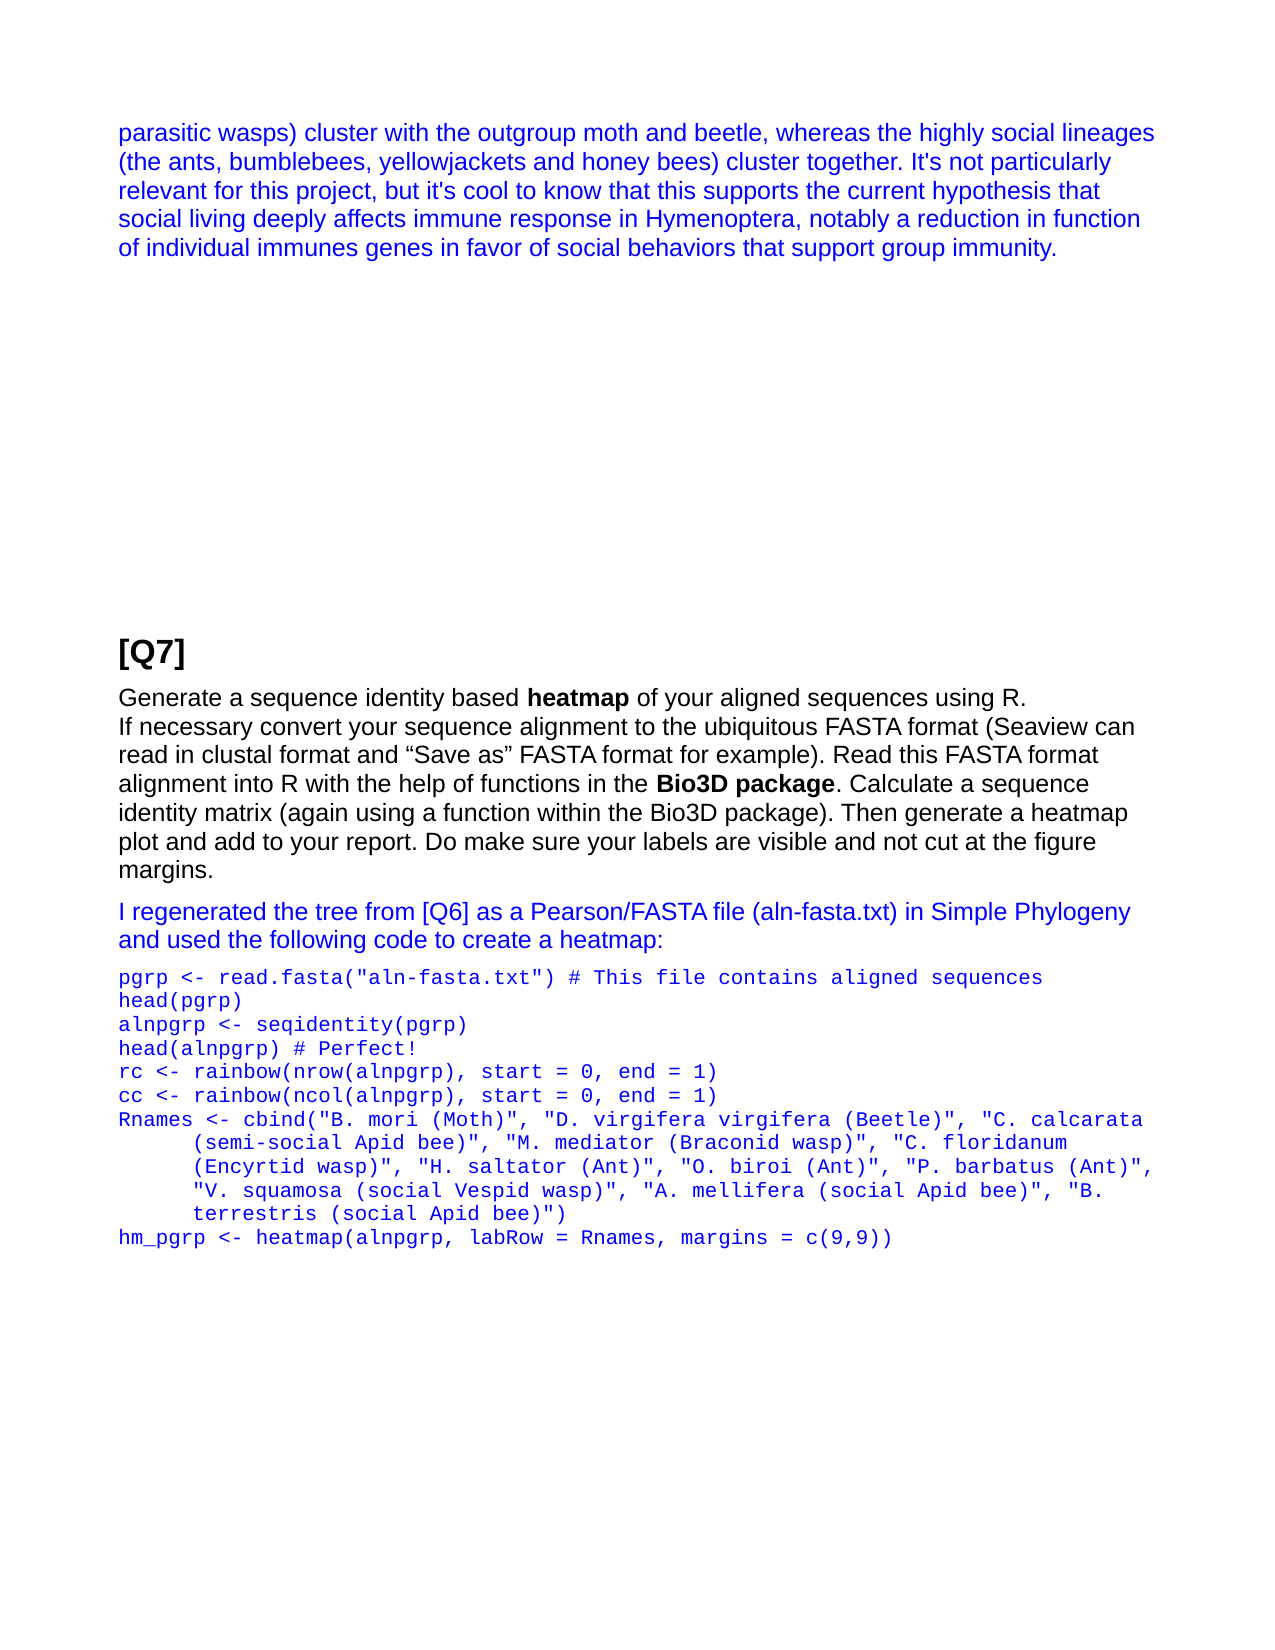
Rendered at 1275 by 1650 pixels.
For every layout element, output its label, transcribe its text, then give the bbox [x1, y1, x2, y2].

text parasitic wasps) cluster with the outgroup moth and beetle, whereas the highly social lineages (the ants, bumblebees, yellowjackets and honey bees) cluster together. It's not particularly relevant for this project, but it's cool to know that this supports the current hypothesis that social living deeply affects immune response in Hymenoptera, notably a reduction in function of individual immunes genes in favor of social behaviors that support group immunity. [118, 118, 1157, 262]
text head(pgrp) [118, 990, 1157, 1014]
text head(alnpgrp) # Perfect! [118, 1038, 1157, 1061]
text rc <- rainbow(nrow(alnpgrp), start = 0, end = 1) [118, 1061, 1157, 1085]
subtitle [Q7] [118, 632, 1157, 671]
text cc <- rainbow(ncol(alnpgrp), start = 0, end = 1) [118, 1085, 1157, 1109]
text Rnames <- cbind("B. mori (Moth)", "D. virgifera virgifera (Beetle)", "C. calcarata (semi-social Apid bee)", "M. mediator (Braconid wasp)", "C. floridanum (Encyrtid wasp)", "H. saltator (Ant)", "O. biroi (Ant)", "P. barbatus (Ant)", "V. squamosa (social Vespid wasp)", "A. mellifera (social Apid bee)", "B. terrestris (social Apid bee)") [118, 1109, 1157, 1227]
text Generate a sequence identity based heatmap of your aligned sequences using R. [118, 683, 1157, 712]
text hm_pgrp <- heatmap(alnpgrp, labRow = Rnames, margins = c(9,9)) [118, 1227, 1157, 1251]
text If necessary convert your sequence alignment to the ubiquitous FASTA format (Seaview can read in clustal format and “Save as” FASTA format for example). Read this FASTA format alignment into R with the help of functions in the Bio3D package. Calculate a sequence identity matrix (again using a function within the Bio3D package). Then generate a heatmap plot and add to your report. Do make sure your labels are visible and not cut at the figure margins. [118, 712, 1157, 884]
text pgrp <- read.fasta("aln-fasta.txt") # This file contains aligned sequences [118, 967, 1157, 990]
text I regenerated the tree from [Q6] as a Pearson/FASTA file (aln-fasta.txt) in Simple Phylogeny and used the following code to create a heatmap: [118, 897, 1157, 954]
text alnpgrp <- seqidentity(pgrp) [118, 1014, 1157, 1038]
